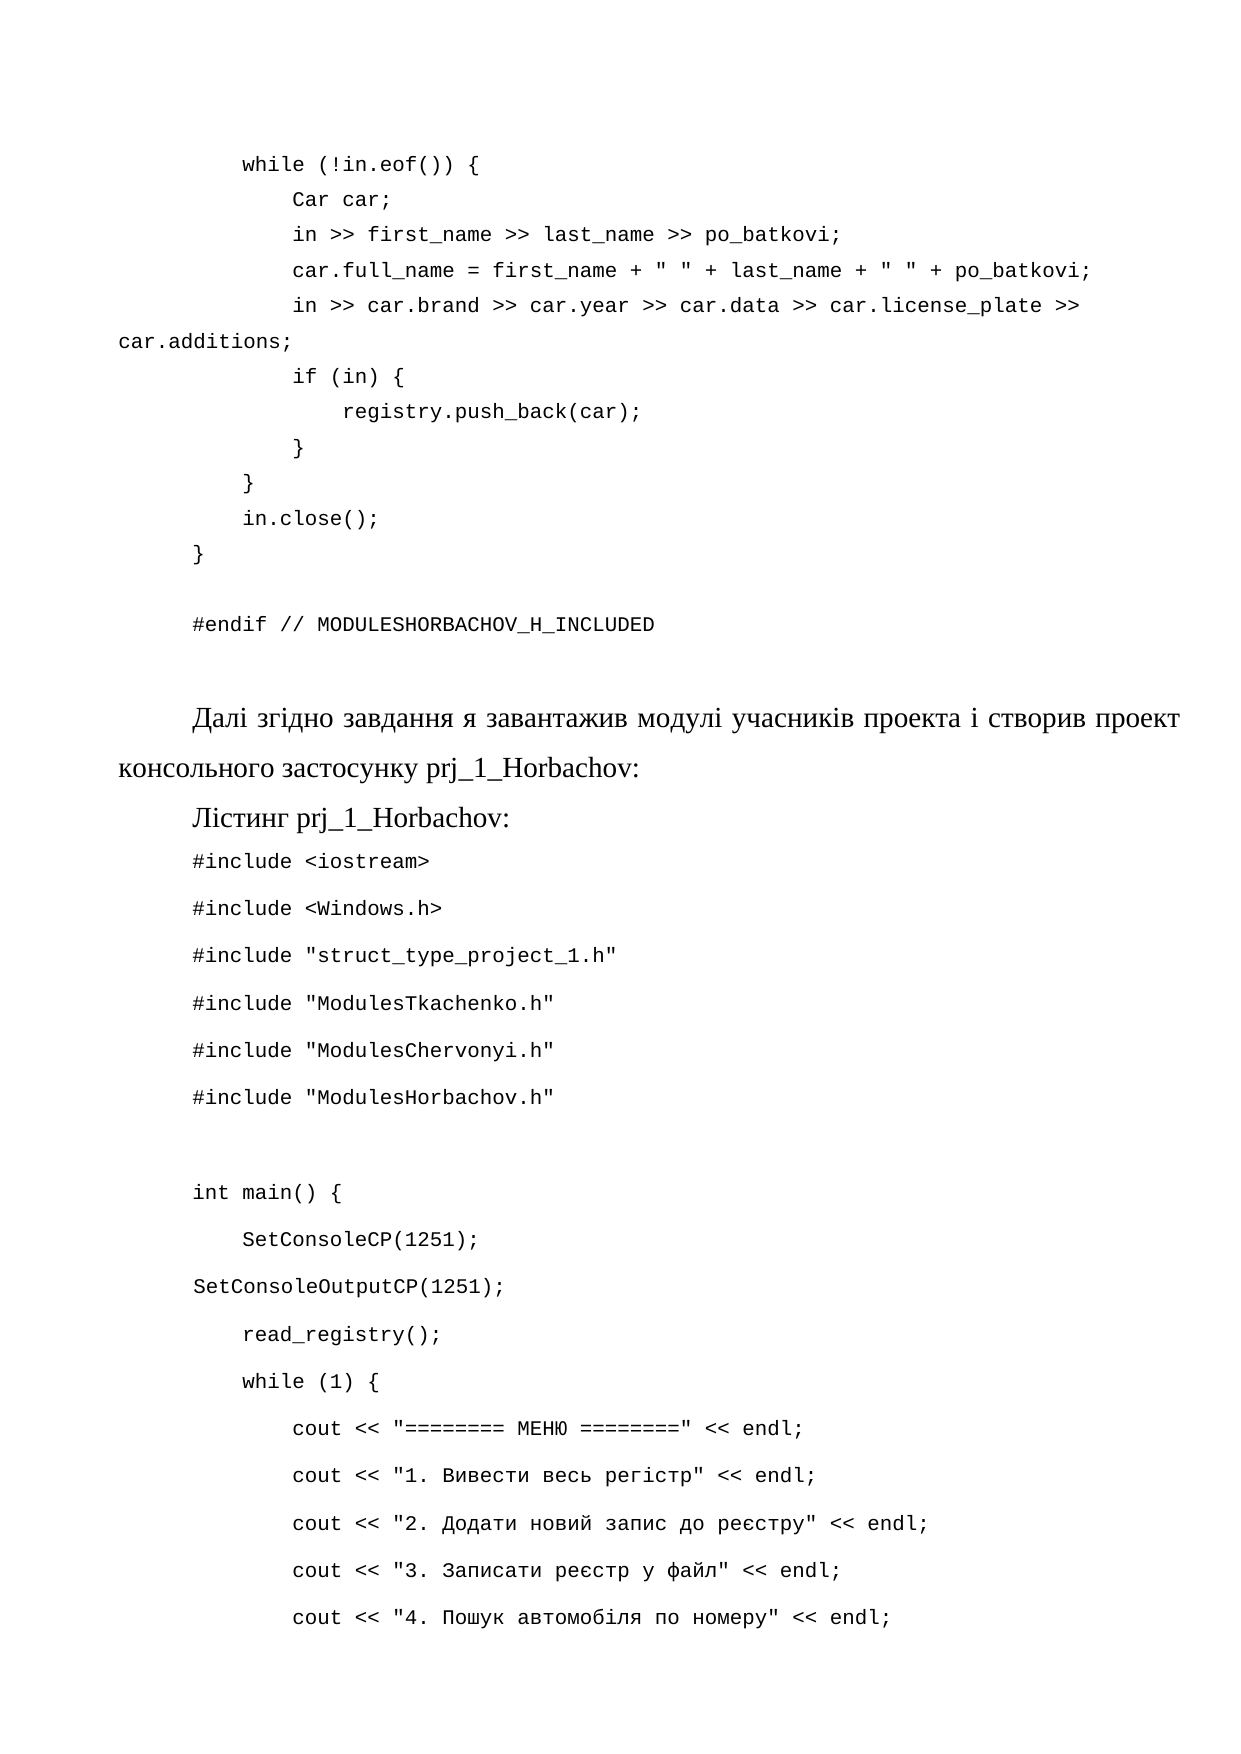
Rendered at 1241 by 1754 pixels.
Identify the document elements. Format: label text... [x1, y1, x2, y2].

text #include "ModulesChervonyi.h" [118, 1040, 1181, 1063]
text cout << "2. Додати новий запис до реєстру" << endl; [118, 1513, 1181, 1536]
text #include <iostream> [118, 851, 1181, 874]
text cout << "======== МЕНЮ ========" << endl; [118, 1418, 1181, 1442]
text } [118, 472, 1181, 496]
text #endif // MODULESHORBACHOV_H_INCLUDED [118, 614, 1181, 638]
text while (1) { [118, 1371, 1181, 1394]
text } [118, 543, 1181, 567]
text #include "ModulesHorbachov.h" [118, 1087, 1181, 1111]
text read_registry(); [118, 1323, 1181, 1347]
text cout << "1. Вивести весь регістр" << endl; [118, 1465, 1181, 1489]
text int main() { [118, 1182, 1181, 1205]
text SetConsoleOutputCP(1251); [118, 1276, 1181, 1300]
text in >> first_name >> last_name >> po_batkovi; [118, 224, 1181, 248]
text in.close(); [118, 508, 1181, 531]
text while (!in.eof()) { [118, 153, 1181, 177]
text #include <Windows.h> [118, 898, 1181, 922]
text in >> car.brand >> car.year >> car.data >> car.license_plate >> car.additions; [118, 295, 1181, 354]
text cout << "4. Пошук автомобіля по номеру" << endl; [118, 1607, 1181, 1631]
text registry.push_back(car); [118, 401, 1181, 425]
text } [118, 437, 1181, 461]
text SetConsoleCP(1251); [118, 1229, 1181, 1253]
text if (in) { [118, 366, 1181, 390]
text car.full_name = first_name + " " + last_name + " " + po_batkovi; [118, 260, 1181, 283]
text Car car; [118, 189, 1181, 213]
text Далі згідно завдання я завантажив модулі учасників проекта і створив проект консольного застосунку prj_1_Horbachov: [118, 700, 1181, 783]
text #include "ModulesTkachenko.h" [118, 992, 1181, 1016]
text #include "struct_type_project_1.h" [118, 945, 1181, 969]
text Лістинг prj_1_Horbachov: [118, 800, 1181, 834]
text cout << "3. Записати реєстр у файл" << endl; [118, 1560, 1181, 1584]
